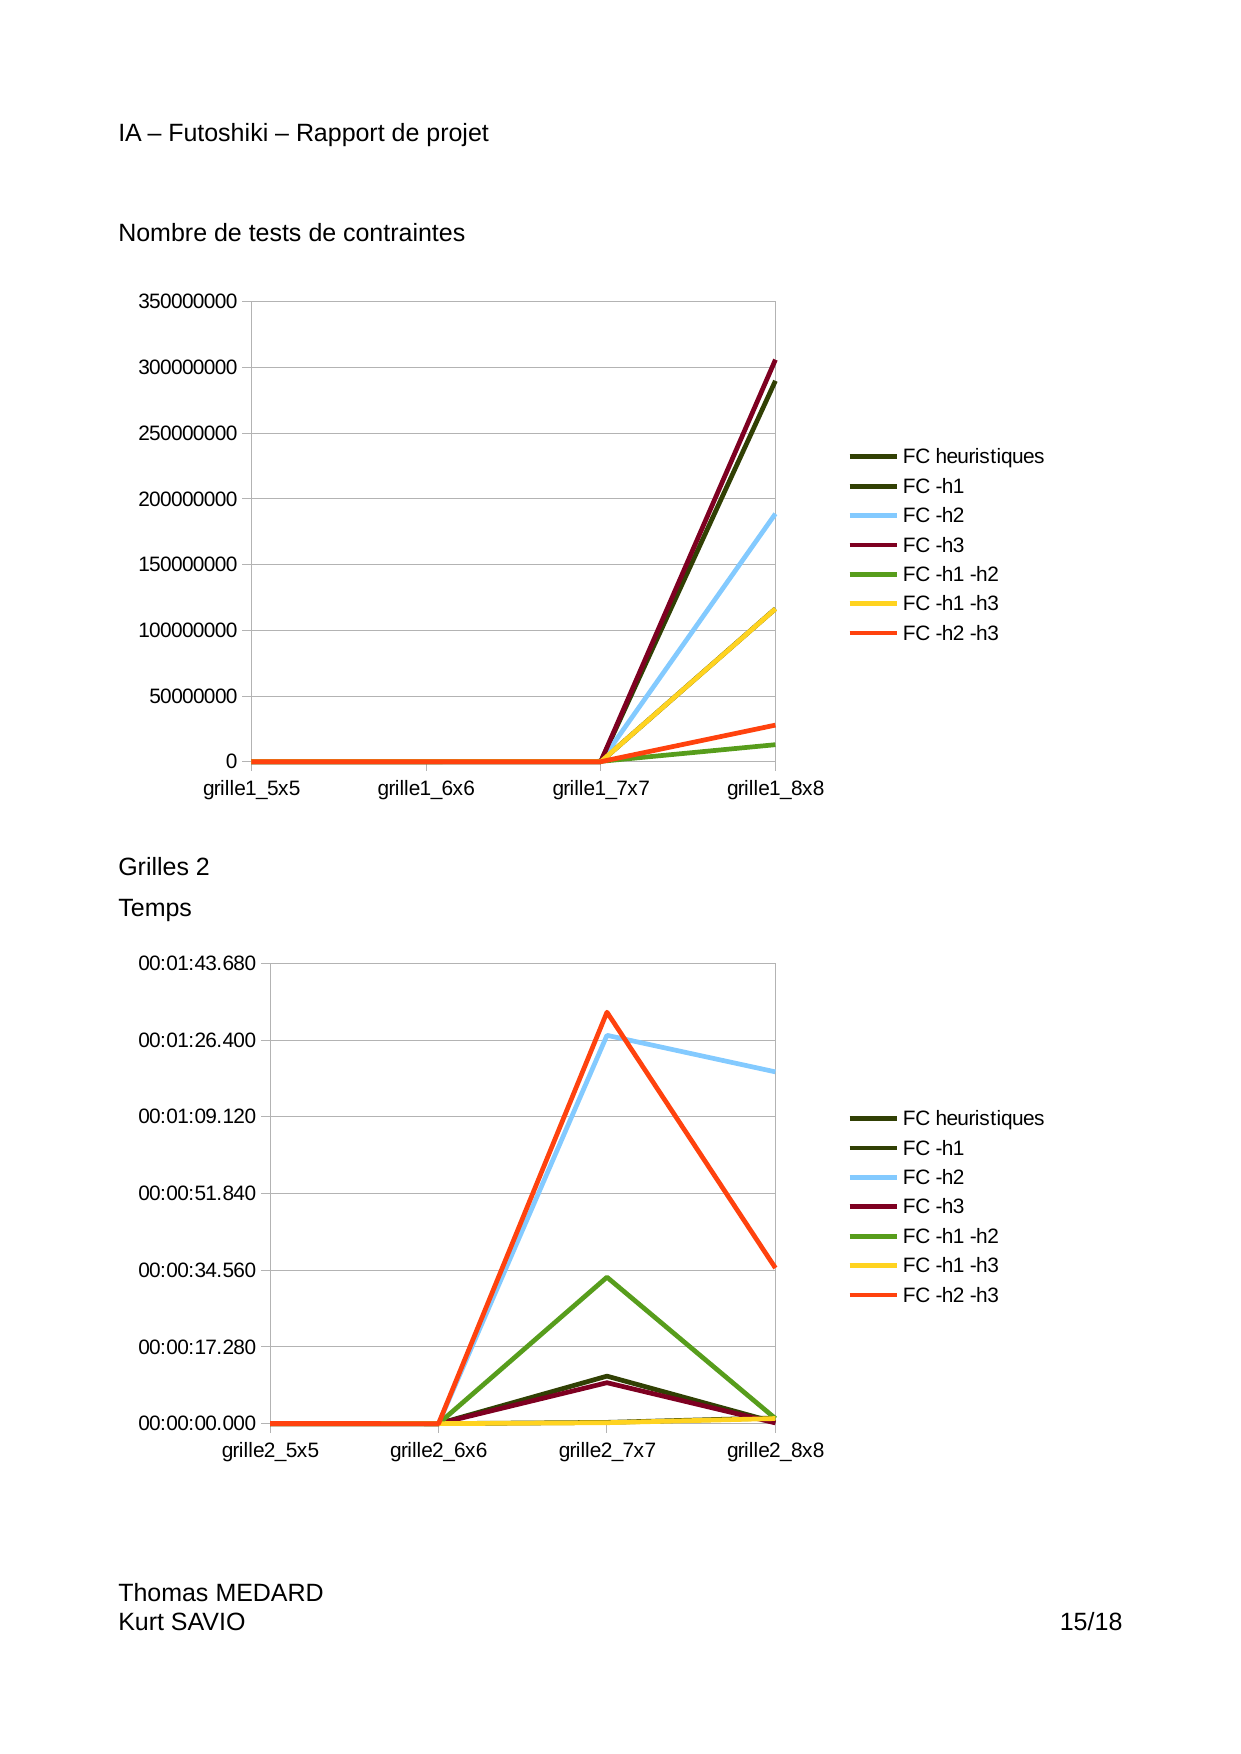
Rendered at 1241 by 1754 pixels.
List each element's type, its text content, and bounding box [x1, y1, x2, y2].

text Grilles 2 [118, 852, 1122, 881]
text Nombre de tests de contraintes [118, 218, 1122, 246]
text Temps [118, 893, 1122, 922]
